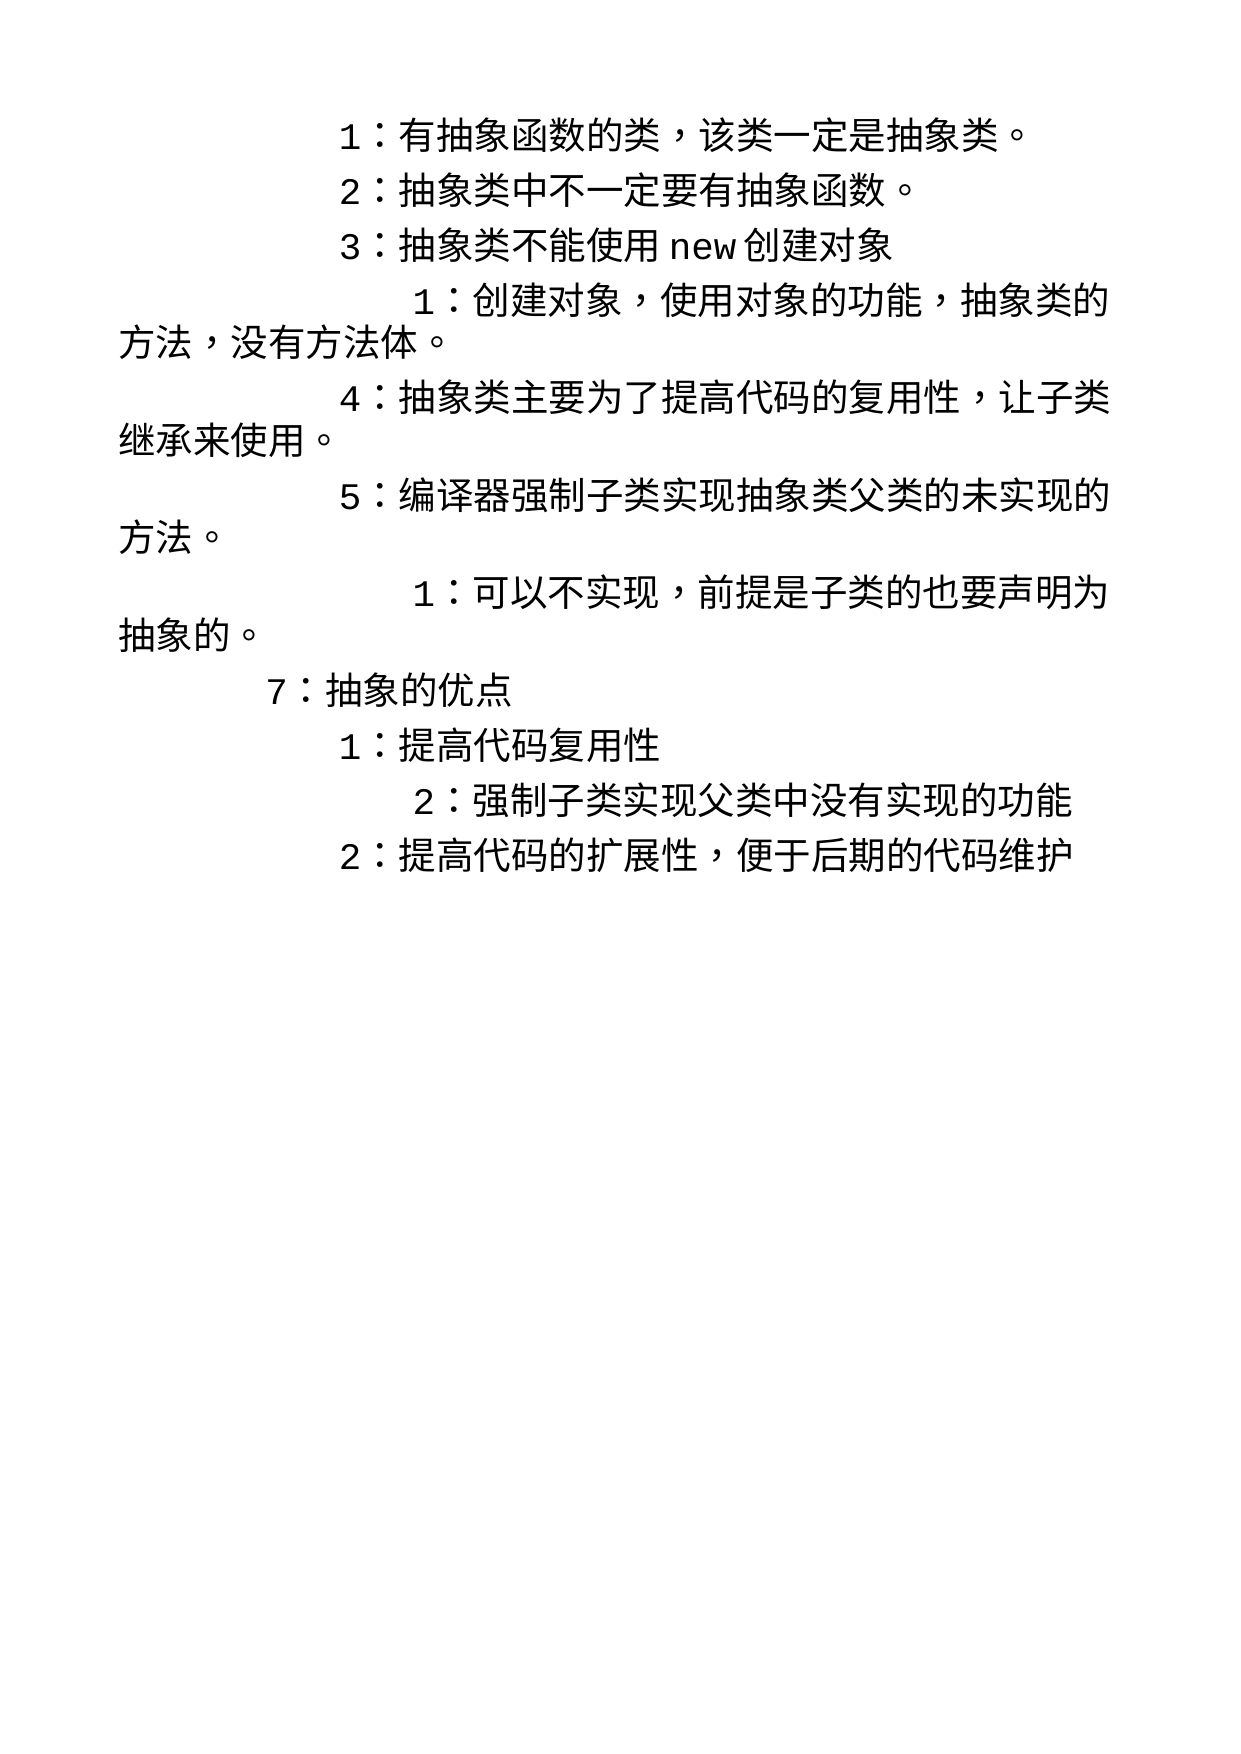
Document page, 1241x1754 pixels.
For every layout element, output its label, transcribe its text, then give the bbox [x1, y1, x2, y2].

text 1：可以不实现，前提是子类的也要声明为抽象的。 [118, 576, 1122, 661]
text 2：提高代码的扩展性，便于后期的代码维护 [118, 838, 1122, 881]
text 4：抽象类主要为了提高代码的复用性，让子类继承来使用。 [118, 381, 1122, 466]
text 2：抽象类中不一定要有抽象函数。 [118, 173, 1122, 216]
text 1：有抽象函数的类，该类一定是抽象类。 [118, 118, 1122, 161]
text 5：编译器强制子类实现抽象类父类的未实现的方法。 [118, 478, 1122, 563]
text 2：强制子类实现父类中没有实现的功能 [118, 783, 1122, 826]
text 1：创建对象，使用对象的功能，抽象类的方法，没有方法体。 [118, 283, 1122, 368]
text 7：抽象的优点 [118, 673, 1122, 716]
text 3：抽象类不能使用new创建对象 [118, 228, 1122, 271]
text 1：提高代码复用性 [118, 728, 1122, 771]
